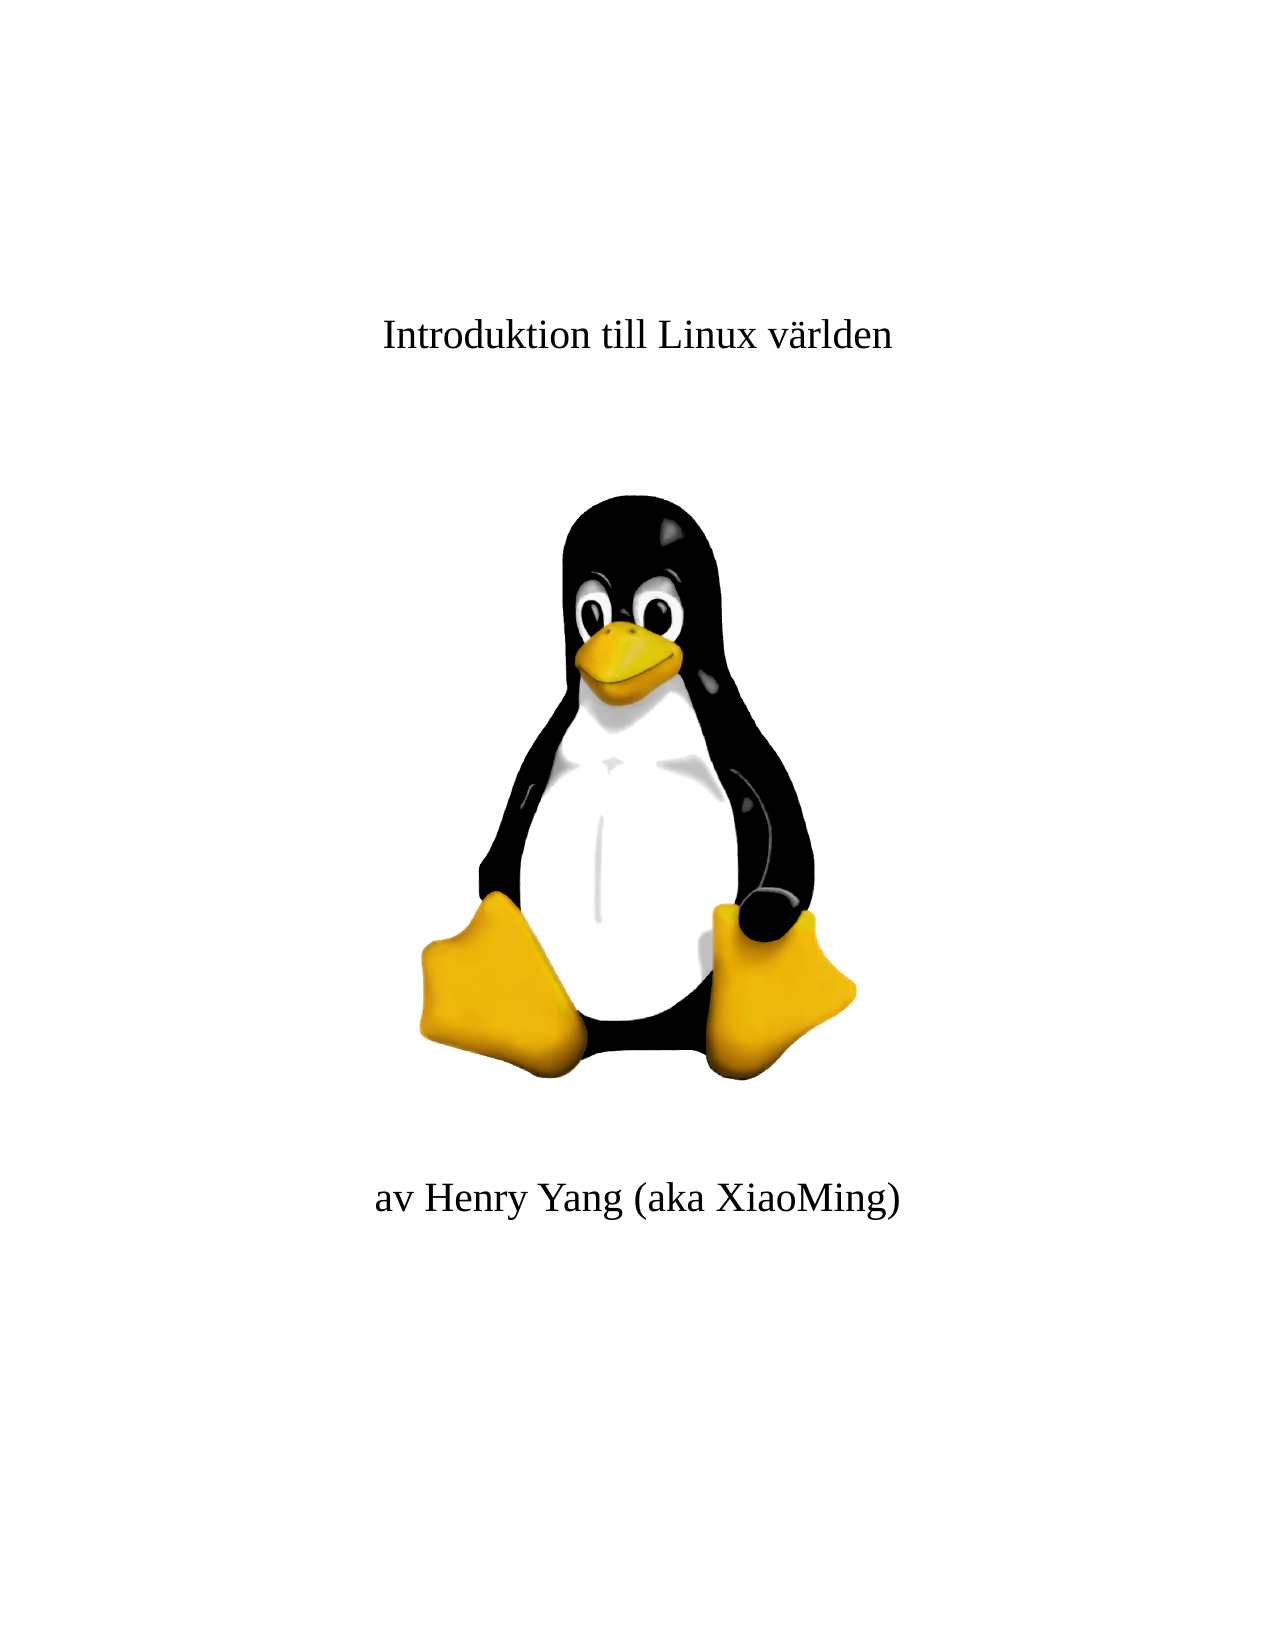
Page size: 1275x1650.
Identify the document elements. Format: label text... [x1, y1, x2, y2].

text av Henry Yang (aka XiaoMing) [118, 1172, 1157, 1220]
picture [409, 488, 863, 1086]
text Introduktion till Linux världen [118, 310, 1157, 358]
